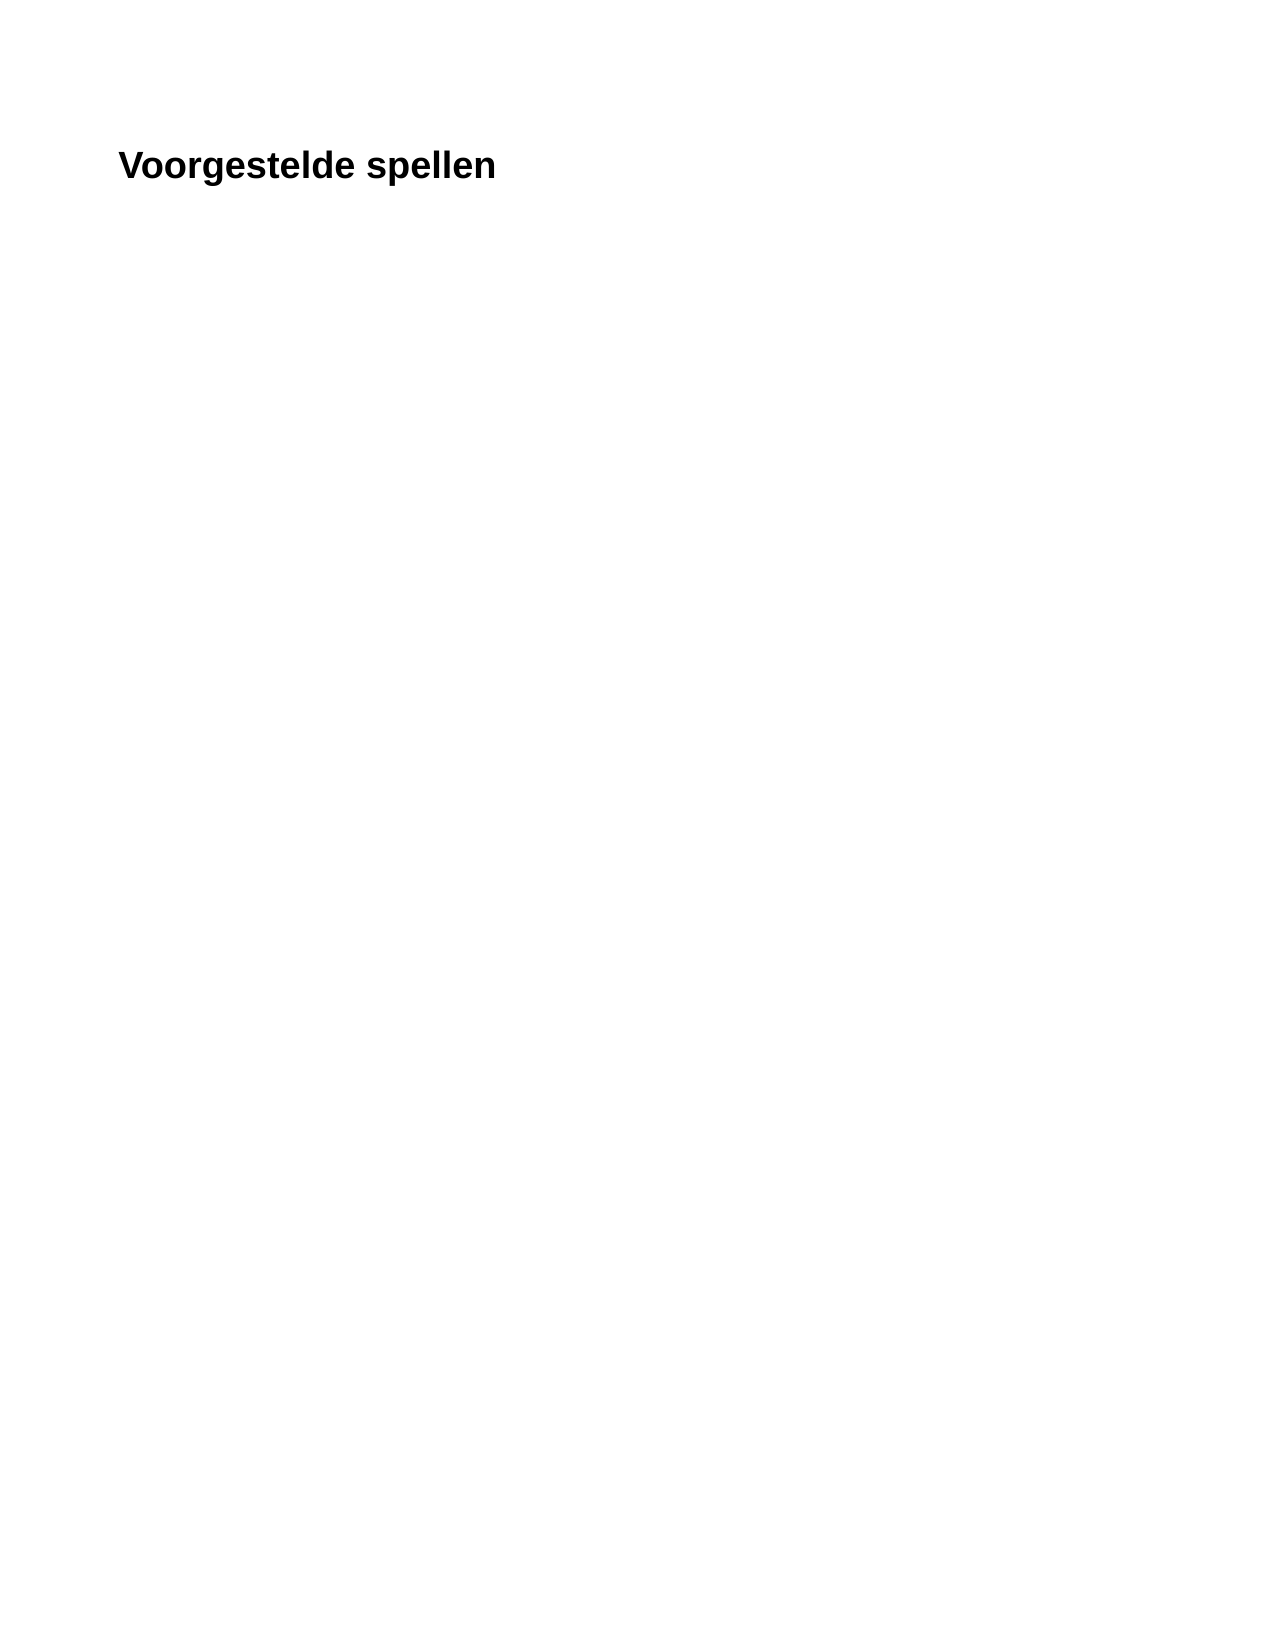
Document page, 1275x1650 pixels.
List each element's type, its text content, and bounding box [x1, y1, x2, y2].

subtitle Voorgestelde spellen [118, 143, 1157, 187]
